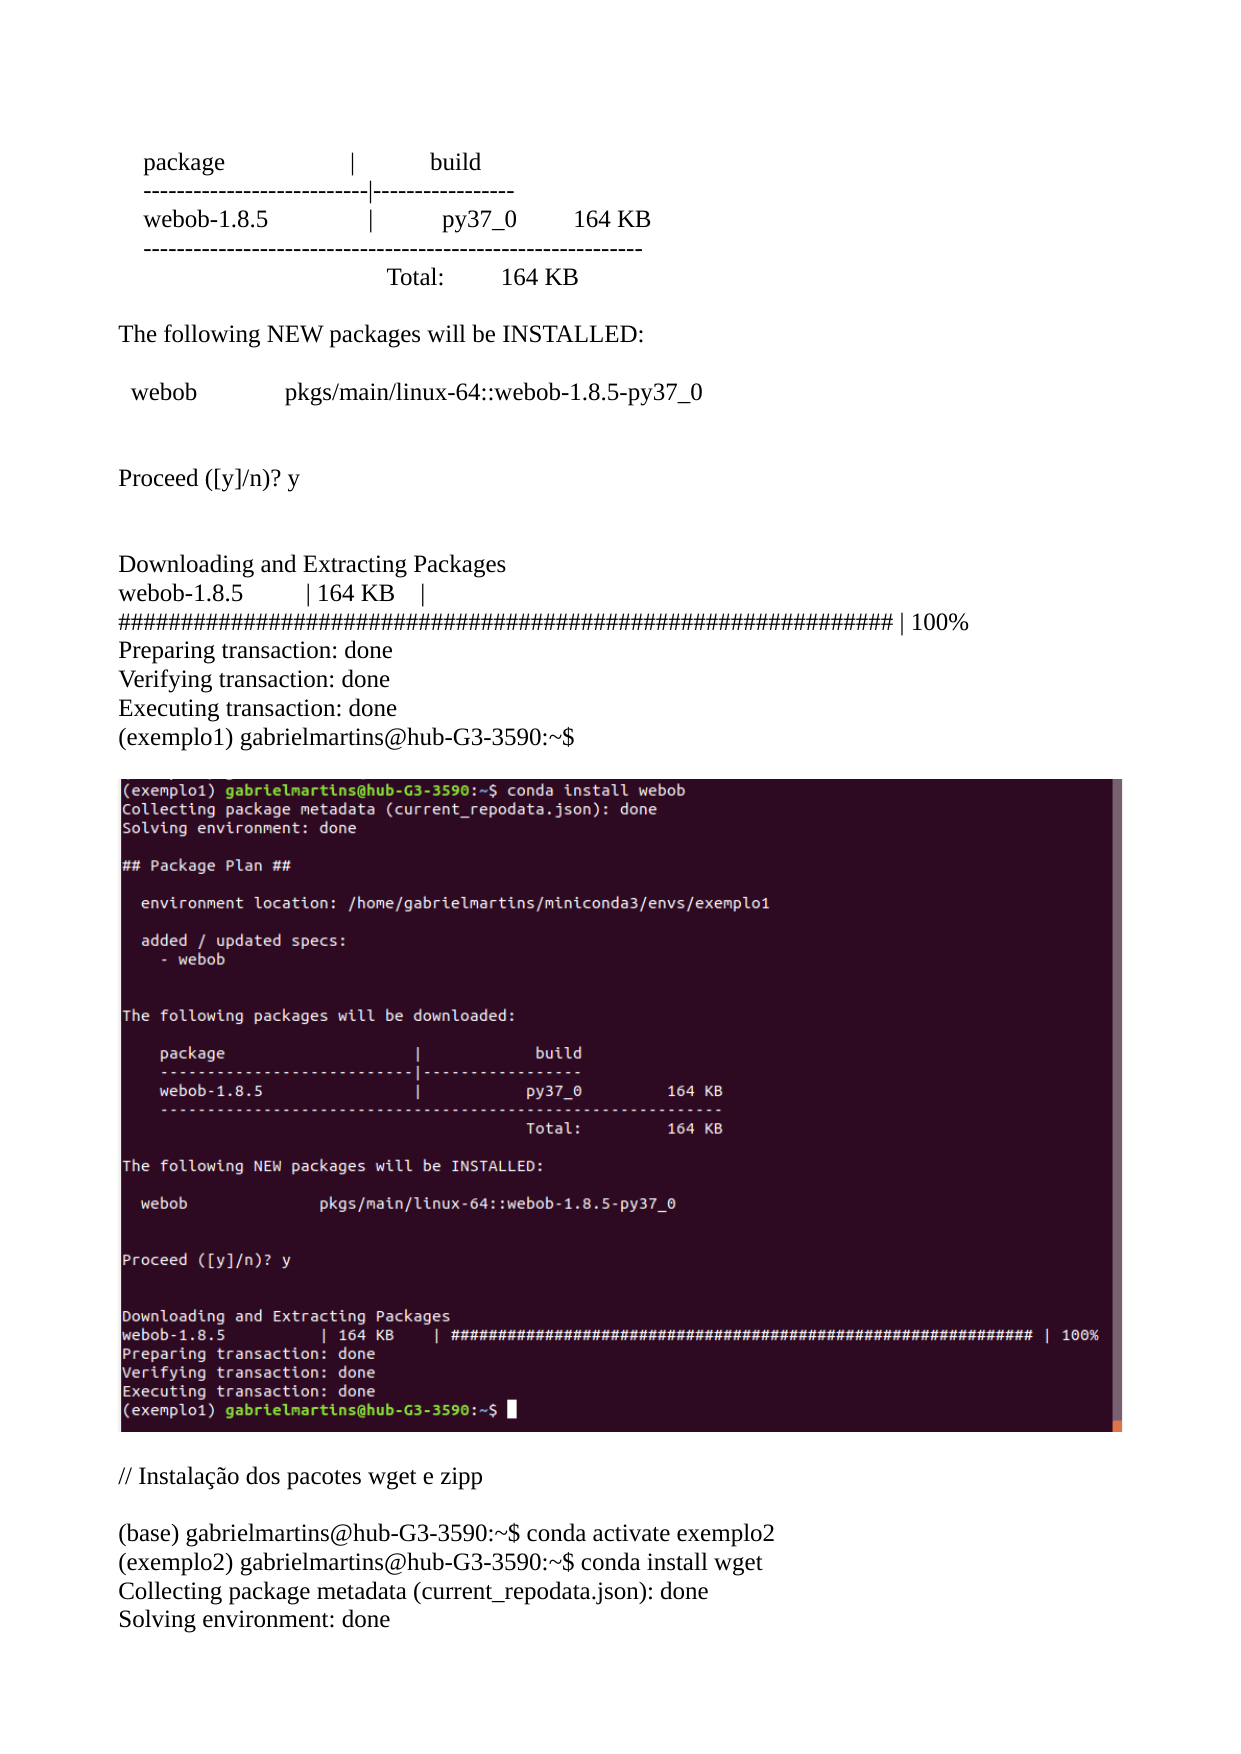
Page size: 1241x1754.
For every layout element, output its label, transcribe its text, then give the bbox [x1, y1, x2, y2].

text Executing transaction: done [118, 693, 1122, 722]
text Collecting package metadata (current_repodata.json): done [118, 1576, 1122, 1604]
text webob-1.8.5 | py37_0 164 KB [118, 204, 1122, 233]
text Preparing transaction: done [118, 636, 1122, 664]
text // Instalação dos pacotes wget e zipp [118, 1461, 1122, 1489]
picture [118, 779, 1123, 1432]
text ---------------------------|----------------- [118, 176, 1122, 204]
text ------------------------------------------------------------ [118, 233, 1122, 262]
text The following NEW packages will be INSTALLED: [118, 319, 1122, 348]
text Solving environment: done [118, 1604, 1122, 1633]
text (exemplo2) gabrielmartins@hub-G3-3590:~$ conda install wget [118, 1547, 1122, 1576]
text Verifying transaction: done [118, 664, 1122, 693]
text Proceed ([y]/n)? y [118, 463, 1122, 492]
text package | build [118, 147, 1122, 176]
text webob-1.8.5 | 164 KB | ############################################################## | 100% [118, 578, 1122, 636]
text webob pkgs/main/linux-64::webob-1.8.5-py37_0 [118, 377, 1122, 406]
text Downloading and Extracting Packages [118, 549, 1122, 578]
text (exemplo1) gabrielmartins@hub-G3-3590:~$ [118, 722, 1122, 751]
text (base) gabrielmartins@hub-G3-3590:~$ conda activate exemplo2 [118, 1518, 1122, 1547]
text Total: 164 KB [118, 262, 1122, 291]
